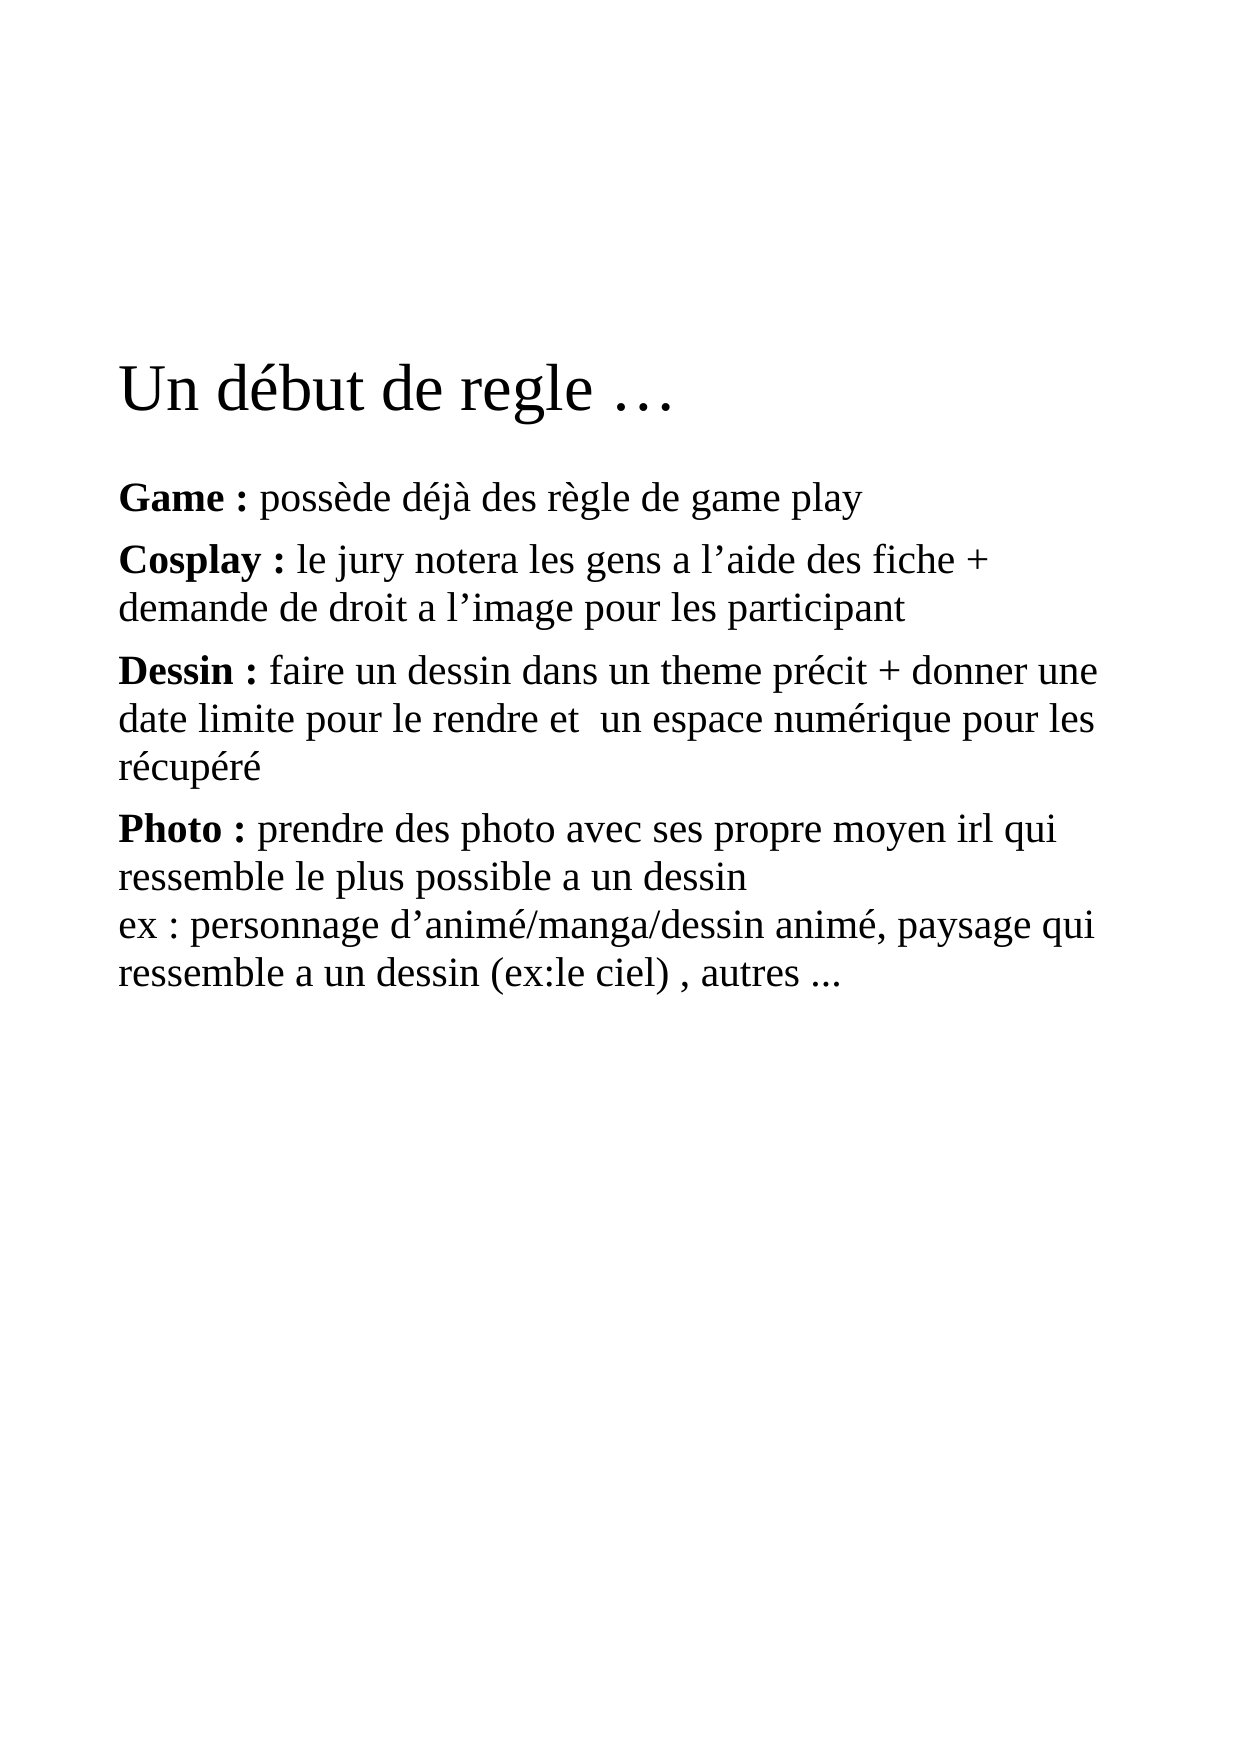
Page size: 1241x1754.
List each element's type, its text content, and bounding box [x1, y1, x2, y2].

text ex : personnage d’animé/manga/dessin animé, paysage qui ressemble a un dessin (ex:le ciel) , autres ... [118, 899, 1122, 995]
text Un début de regle … [118, 348, 1122, 425]
text Cosplay : le jury notera les gens a l’aide des fiche + demande de droit a l’image pour les participant [118, 535, 1122, 631]
text Game : possède déjà des règle de game play [118, 473, 1122, 521]
text Dessin : faire un dessin dans un theme précit + donner une date limite pour le rendre et un espace numérique pour les récupéré [118, 645, 1122, 789]
text Photo : prendre des photo avec ses propre moyen irl qui ressemble le plus possible a un dessin [118, 803, 1122, 899]
